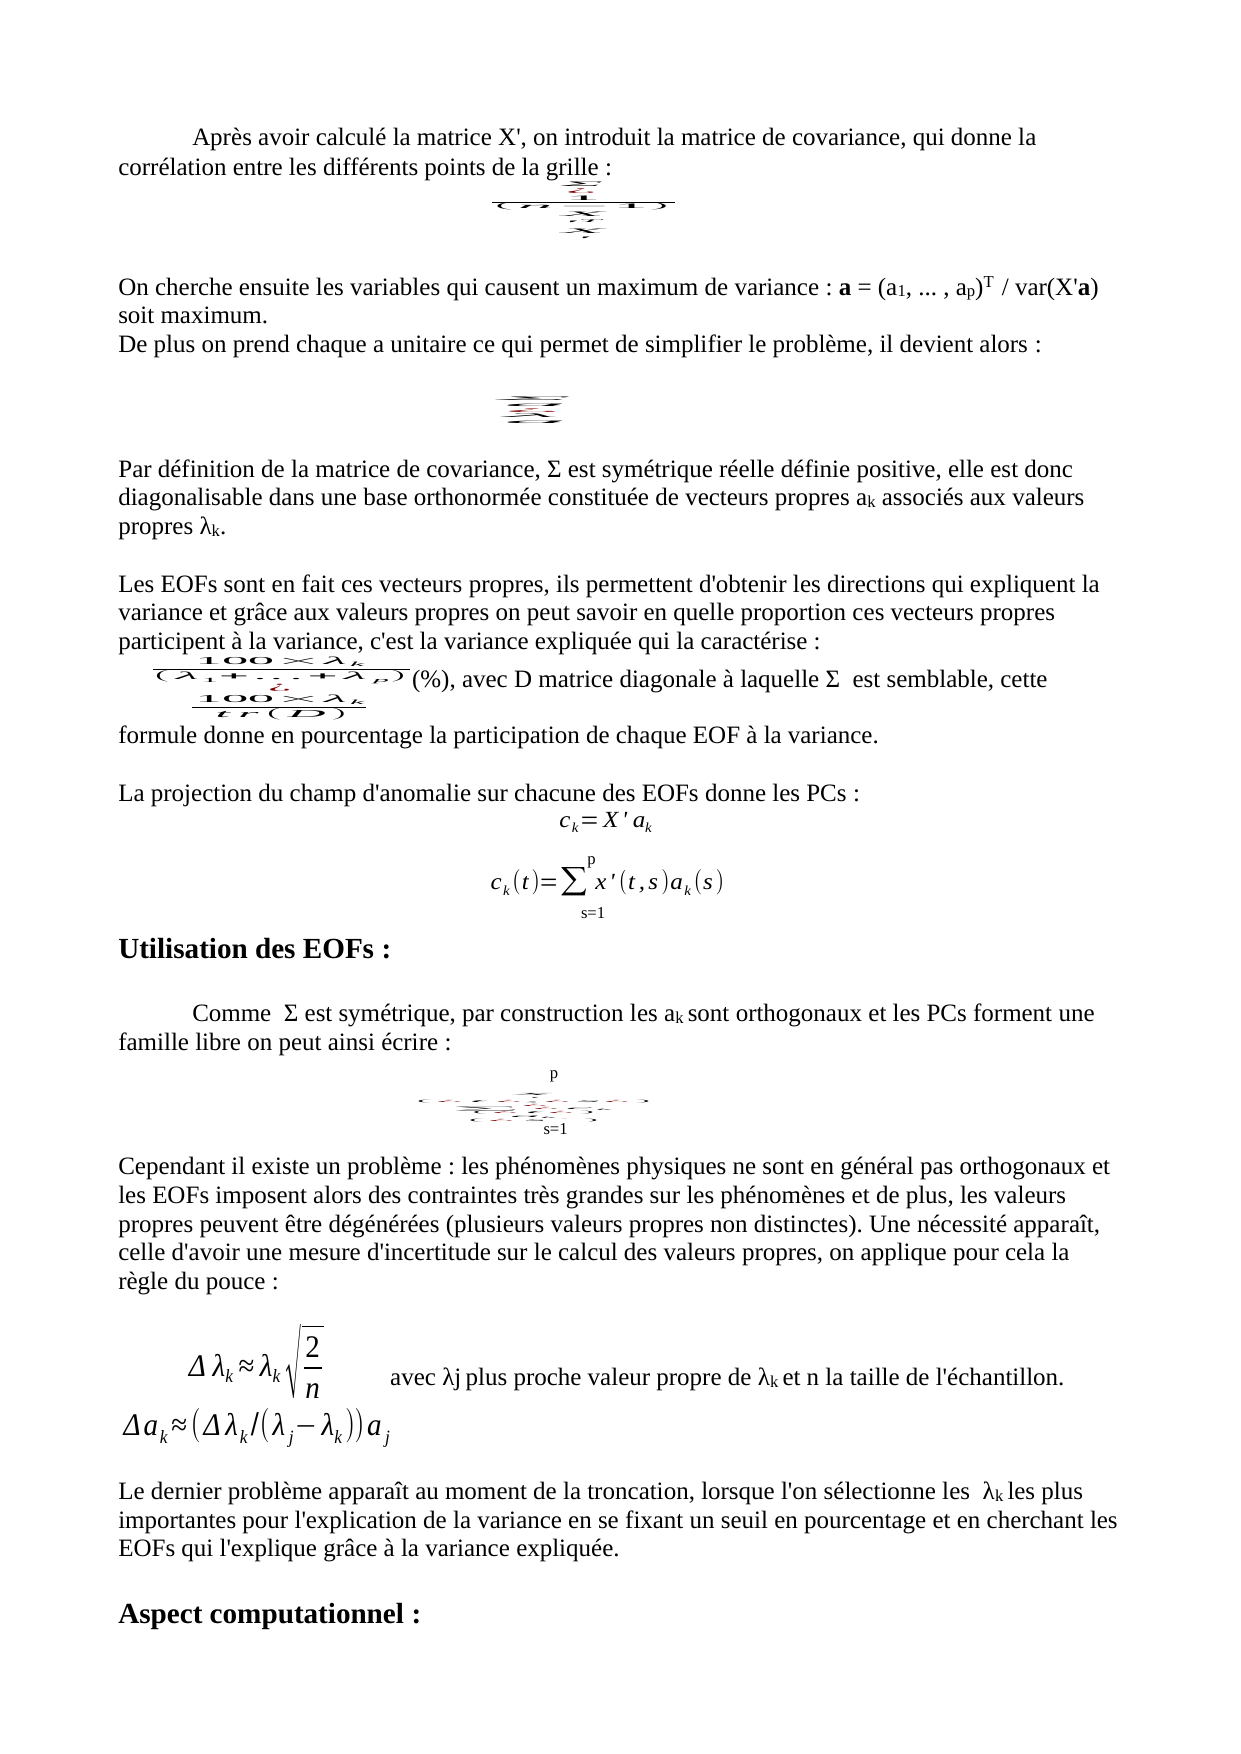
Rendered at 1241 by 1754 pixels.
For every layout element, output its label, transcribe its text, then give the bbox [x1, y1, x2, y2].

text Après avoir calculé la matrice X', on introduit la matrice de covariance, qui donne la corrélation entre les différents points de la grille : [118, 118, 1122, 180]
text Comme Σ est symétrique, par construction les ak sont orthogonaux et les PCs forment une famille libre on peut ainsi écrire : [118, 998, 1122, 1056]
text On cherche ensuite les variables qui causent un maximum de variance : a = (a1, ... , ap)T / var(X'a) soit maximum. [118, 272, 1122, 329]
text De plus on prend chaque a unitaire ce qui permet de simplifier le problème, il devient alors : [118, 329, 1122, 358]
text p [587, 849, 633, 868]
text Aspect computationnel : [118, 1596, 1122, 1629]
text p [549, 1063, 596, 1082]
text s=1 [581, 903, 627, 922]
text s=1 [543, 1119, 589, 1138]
text (%), avec D matrice diagonale à laquelle Σ est semblable, cette formule donne en pourcentage la participation de chaque EOF à la variance. [118, 655, 1122, 749]
text La projection du champ d'anomalie sur chacune des EOFs donne les PCs : [118, 778, 1122, 807]
text Les EOFs sont en fait ces vecteurs propres, ils permettent d'obtenir les directions qui expliquent la variance et grâce aux valeurs propres on peut savoir en quelle proportion ces vecteurs propres participent à la variance, c'est la variance expliquée qui la caractérise : [118, 569, 1122, 655]
text avec λj plus proche valeur propre de λk et n la taille de l'échantillon. [118, 1324, 1122, 1447]
text Par définition de la matrice de covariance, Σ est symétrique réelle définie positive, elle est donc diagonalisable dans une base orthonormée constituée de vecteurs propres ak associés aux valeurs propres λk. [118, 454, 1122, 540]
text Cependant il existe un problème : les phénomènes physiques ne sont en général pas orthogonaux et les EOFs imposent alors des contraintes très grandes sur les phénomènes et de plus, les valeurs propres peuvent être dégénérées (plusieurs valeurs propres non distinctes). Une nécessité apparaît, celle d'avoir une mesure d'incertitude sur le calcul des valeurs propres, on applique pour cela la règle du pouce : [118, 1151, 1122, 1295]
text Le dernier problème apparaît au moment de la troncation, lorsque l'on sélectionne les λk les plus importantes pour l'explication de la variance en se fixant un seuil en pourcentage et en cherchant les EOFs qui l'explique grâce à la variance expliquée. [118, 1476, 1122, 1562]
text Utilisation des EOFs : [118, 931, 1122, 964]
